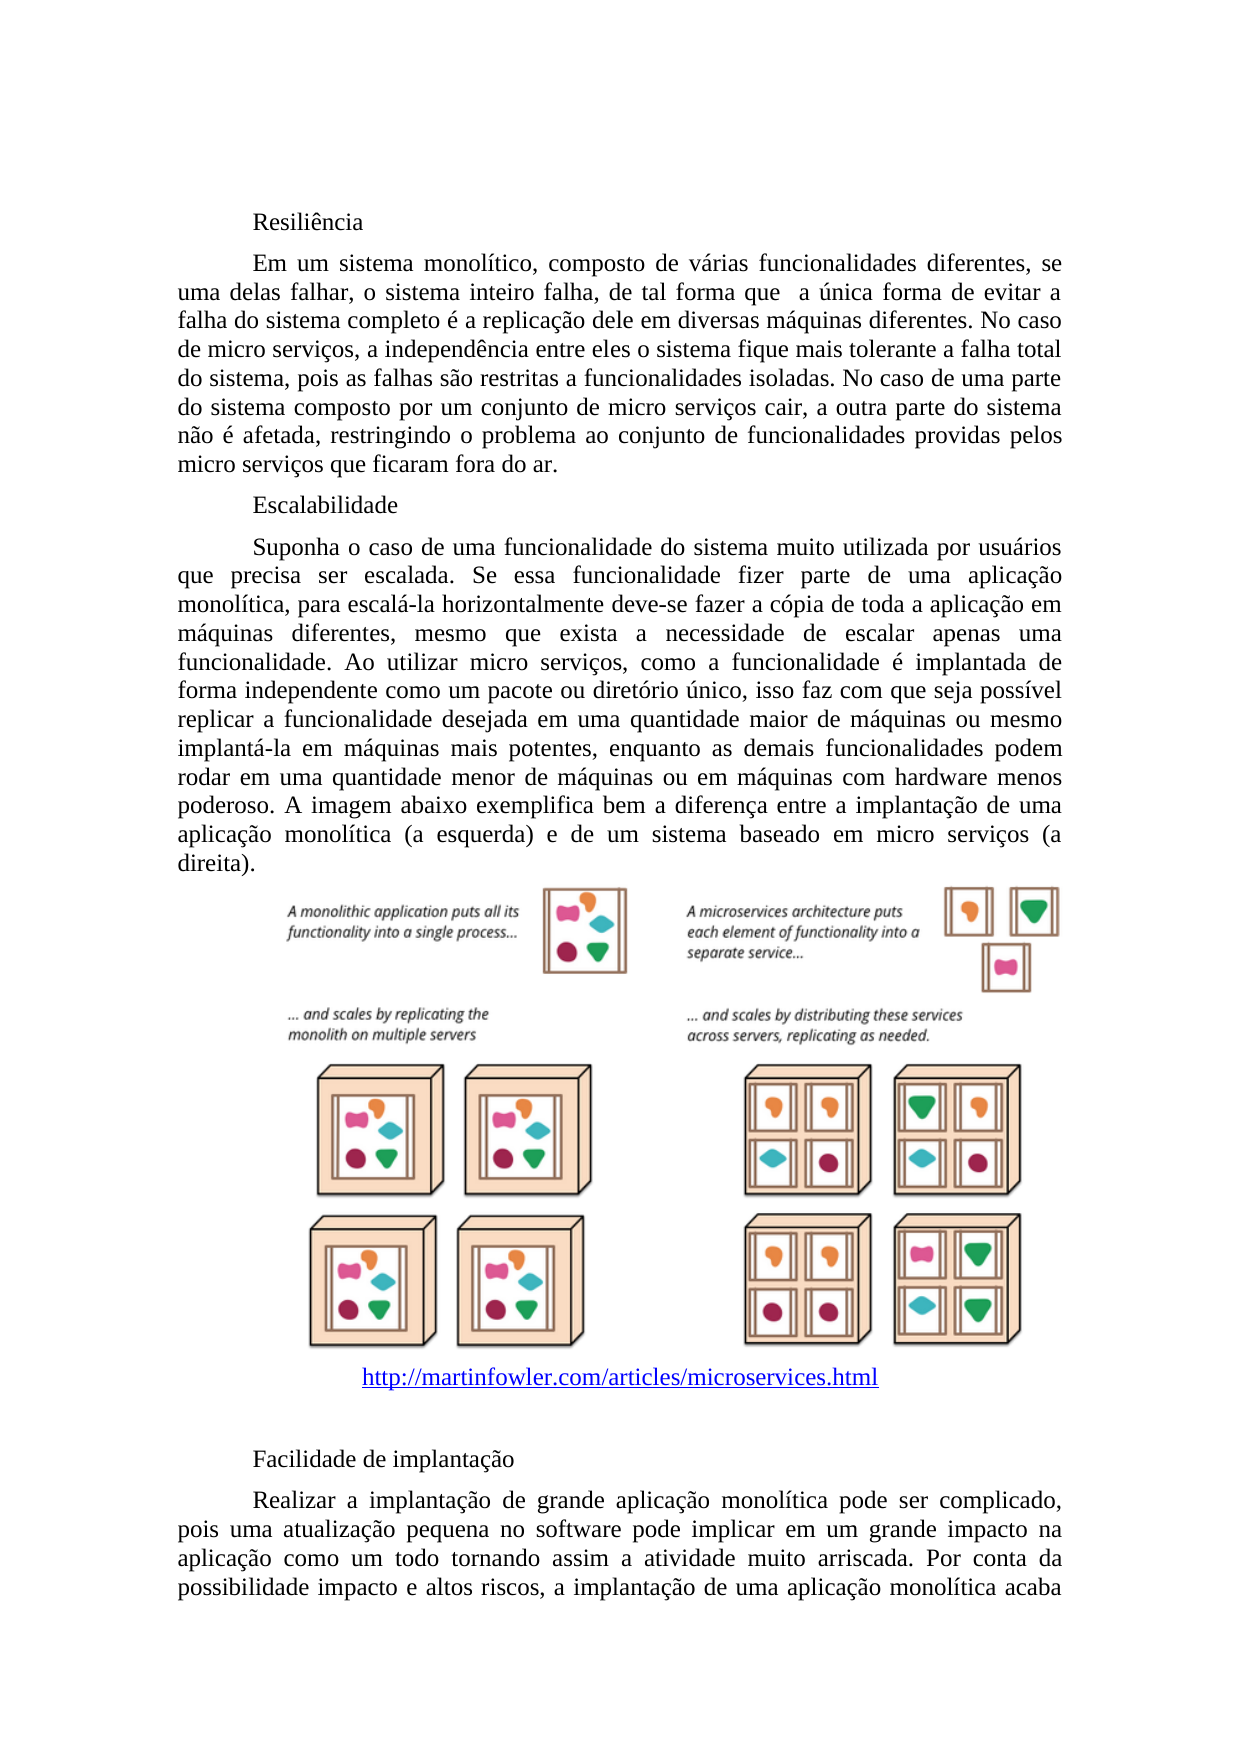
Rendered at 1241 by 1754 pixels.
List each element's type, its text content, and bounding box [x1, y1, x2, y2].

text Facilidade de implantação [177, 1444, 1063, 1473]
picture [279, 876, 1070, 1362]
text Realizar a implantação de grande aplicação monolítica pode ser complicado, pois uma atualização pequena no software pode implicar em um grande impacto na aplicação como um todo tornando assim a atividade muito arriscada. Por conta da possibilidade impacto e altos riscos, a implantação de uma aplicação monolítica acaba [177, 1485, 1063, 1600]
text Em um sistema monolítico, composto de várias funcionalidades diferentes, se uma delas falhar, o sistema inteiro falha, de tal forma que a única forma de evitar a falha do sistema completo é a replicação dele em diversas máquinas diferentes. No caso de micro serviços, a independência entre eles o sistema fique mais tolerante a falha total do sistema, pois as falhas são restritas a funcionalidades isoladas. No caso de uma parte do sistema composto por um conjunto de micro serviços cair, a outra parte do sistema não é afetada, restringindo o problema ao conjunto de funcionalidades providas pelos micro serviços que ficaram fora do ar. [177, 248, 1063, 478]
text Escalabilidade [177, 491, 1063, 519]
text Resiliência [177, 207, 1063, 236]
text http://martinfowler.com/articles/microservices.html [177, 889, 1063, 1390]
text Suponha o caso de uma funcionalidade do sistema muito utilizada por usuários que precisa ser escalada. Se essa funcionalidade fizer parte de uma aplicação monolítica, para escalá-la horizontalmente deve-se fazer a cópia de toda a aplicação em máquinas diferentes, mesmo que exista a necessidade de escalar apenas uma funcionalidade. Ao utilizar micro serviços, como a funcionalidade é implantada de forma independente como um pacote ou diretório único, isso faz com que seja possível replicar a funcionalidade desejada em uma quantidade maior de máquinas ou mesmo implantá-la em máquinas mais potentes, enquanto as demais funcionalidades podem rodar em uma quantidade menor de máquinas ou em máquinas com hardware menos poderoso. A imagem abaixo exemplifica bem a diferença entre a implantação de uma aplicação monolítica (a esquerda) e de um sistema baseado em micro serviços (a direita). [177, 532, 1063, 877]
